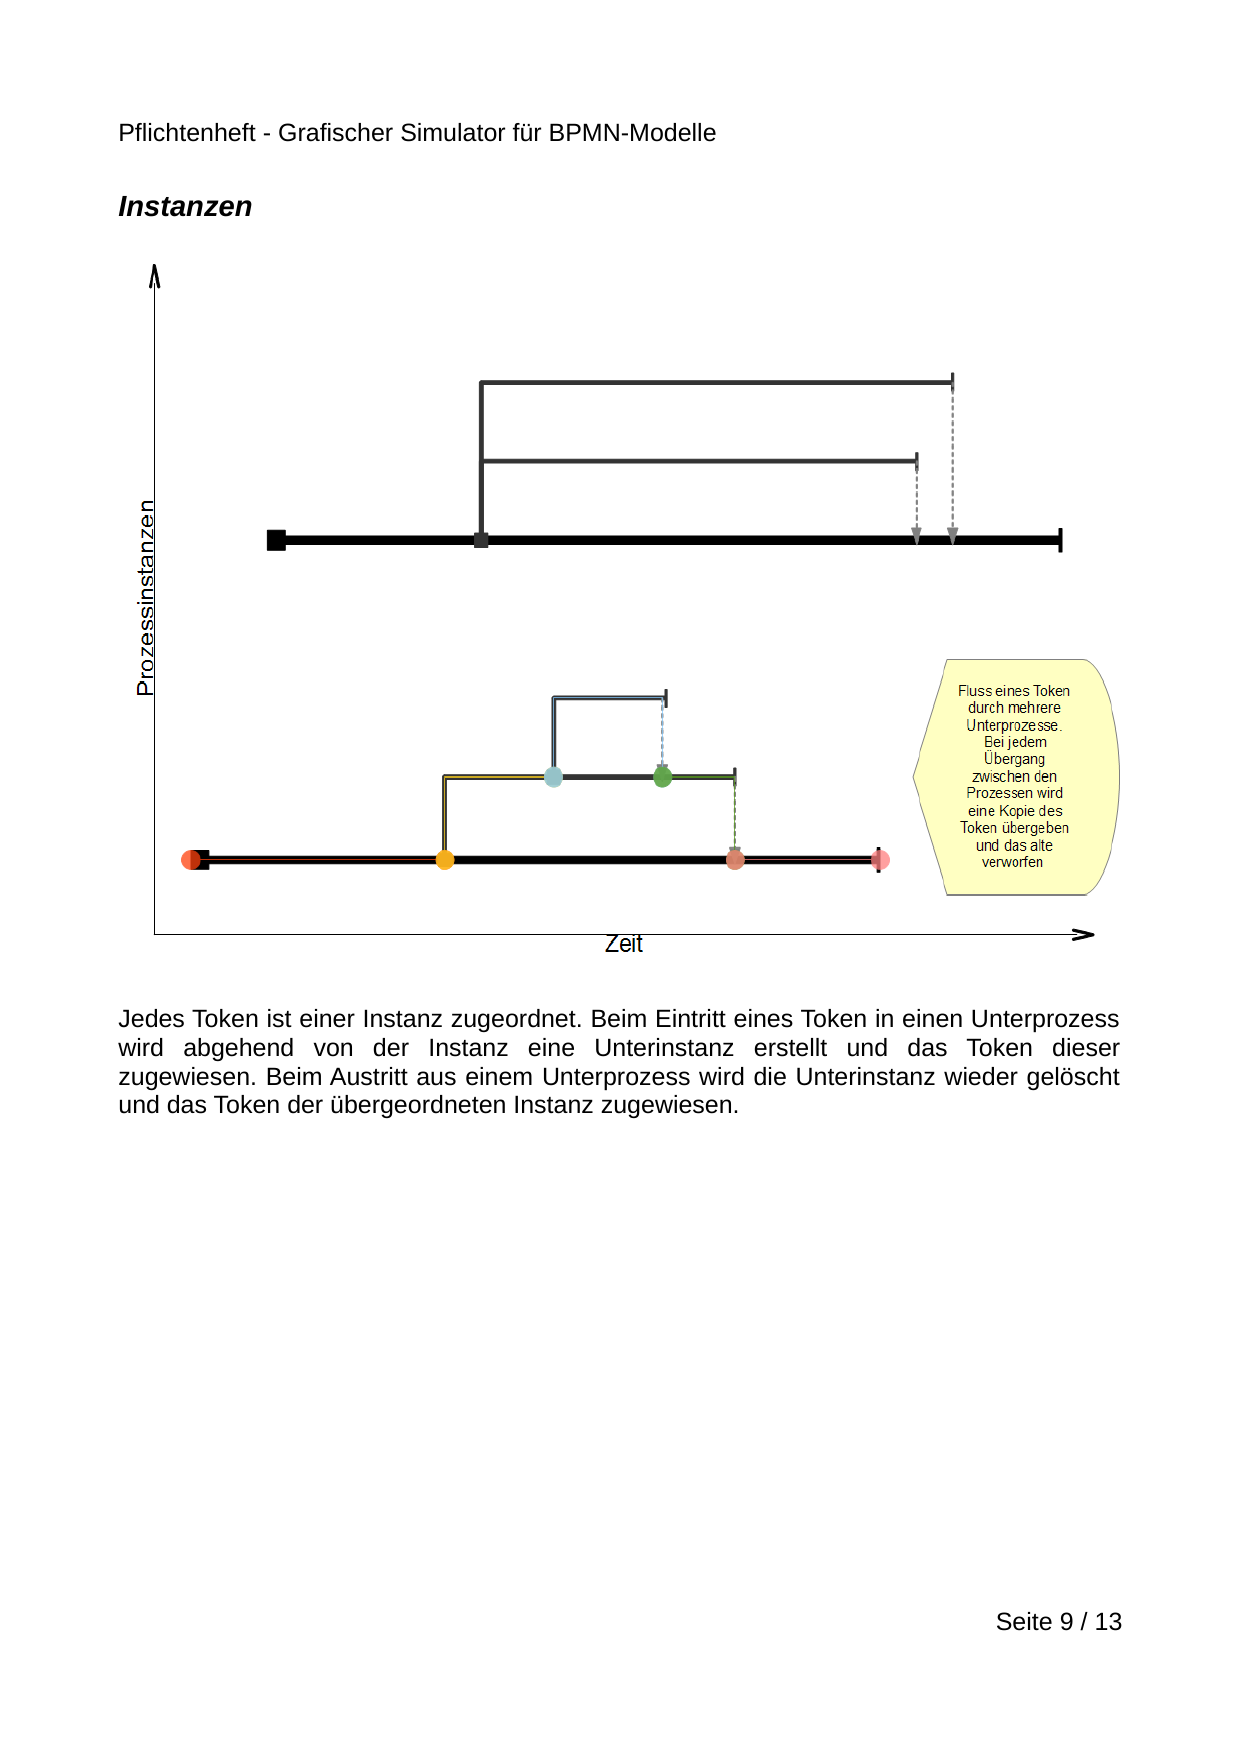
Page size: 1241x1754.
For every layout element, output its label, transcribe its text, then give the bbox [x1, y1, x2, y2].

text [118, 235, 1122, 264]
text Jedes Token ist einer Instanz zugeordnet. Beim Eintritt eines Token in einen Unterprozess wird abgehend von der Instanz eine Unterinstanz erstellt und das Token dieser zugewiesen. Beim Austritt aus einem Unterprozess wird die Unterinstanz wieder gelöscht und das Token der übergeordneten Instanz zugewiesen. [118, 975, 1122, 1119]
picture [118, 264, 1122, 975]
subtitle Instanzen [118, 189, 1122, 223]
